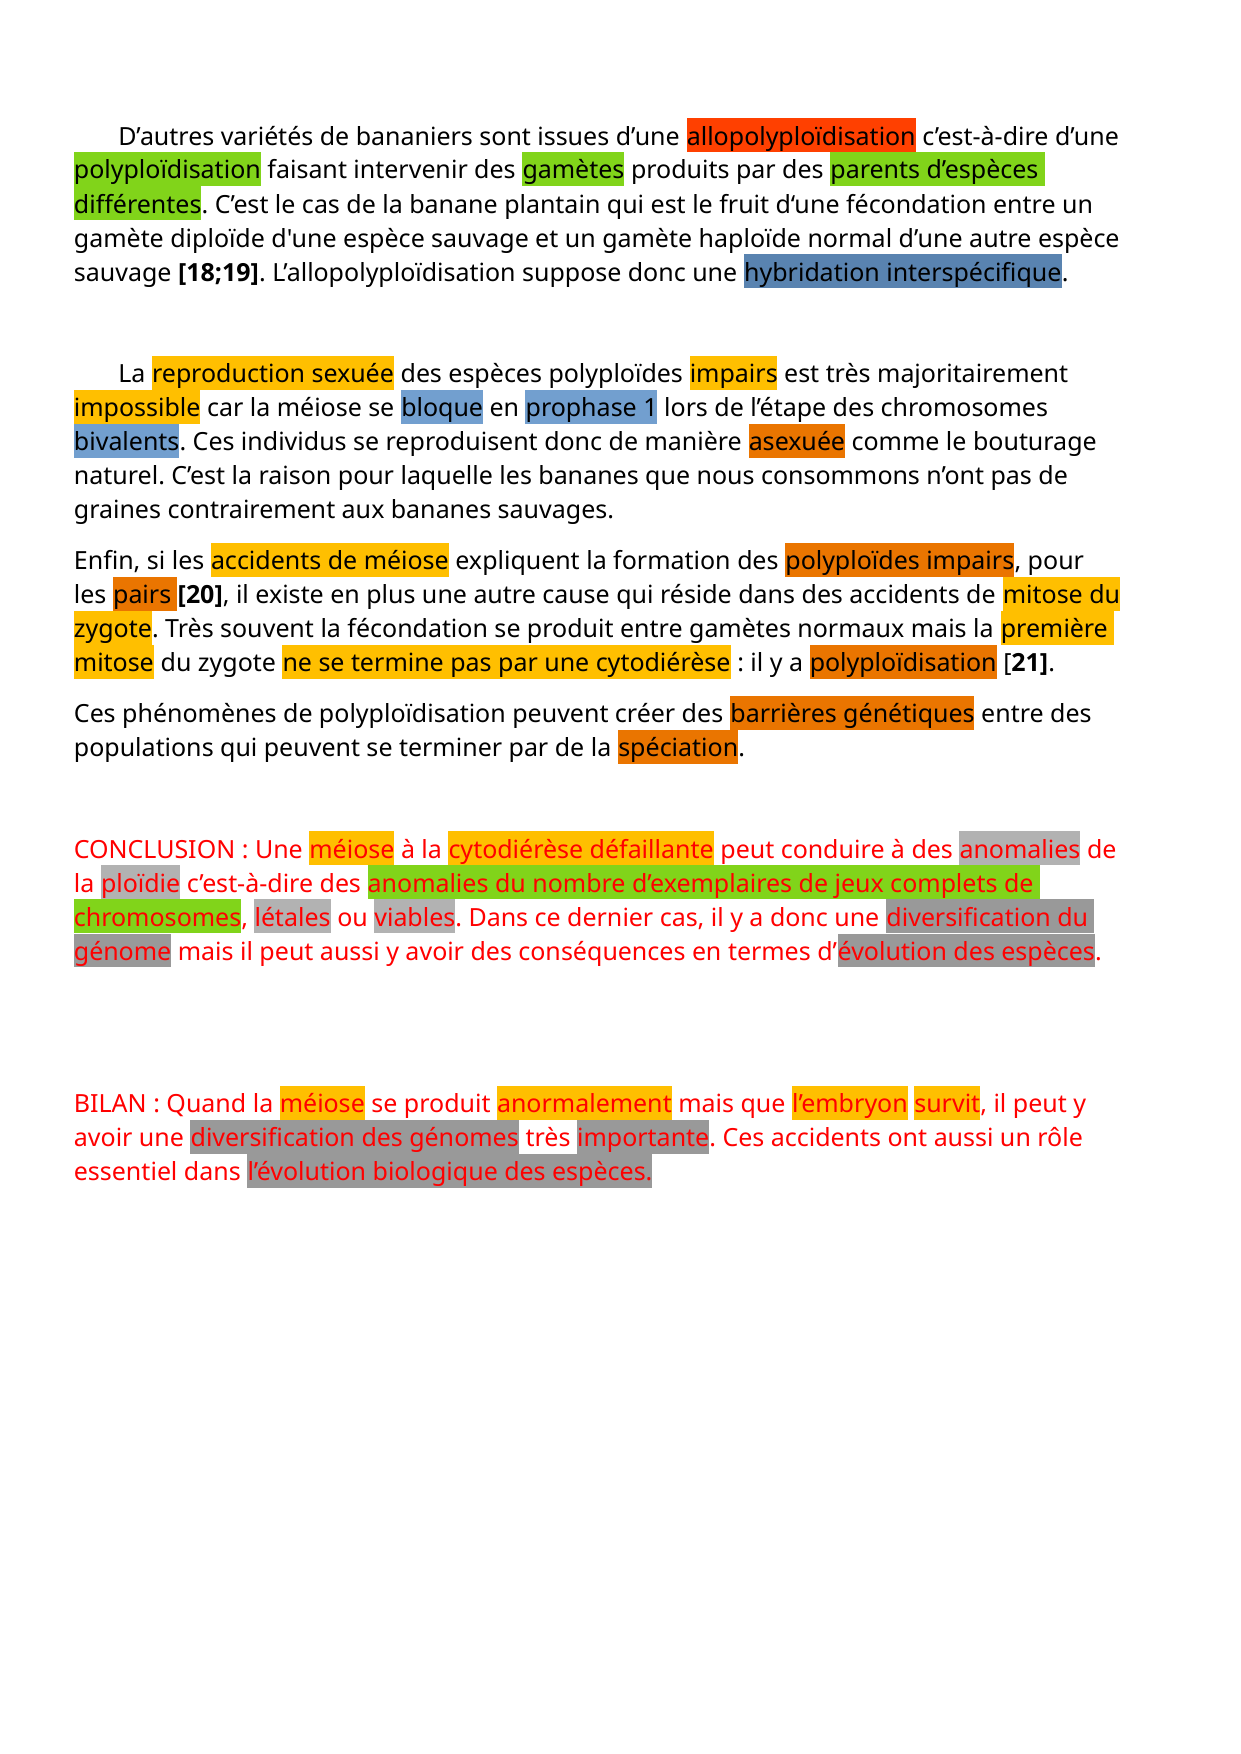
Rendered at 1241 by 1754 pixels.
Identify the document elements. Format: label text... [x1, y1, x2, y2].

list BILAN : Quand la méiose se produit anormalement mais que l’embryon survit, il peut y avoir une diversification des génomes très importante. Ces accidents ont aussi un rôle essentiel dans l’évolution biologique des espèces. [74, 1086, 1122, 1188]
list La reproduction sexuée des espèces polyploïdes impairs est très majoritairement impossible car la méiose se bloque en prophase 1 lors de l’étape des chromosomes bivalents. Ces individus se reproduisent donc de manière asexuée comme le bouturage naturel. C’est la raison pour laquelle les bananes que nous consommons n’ont pas de graines contrairement aux bananes sauvages. [74, 356, 1122, 526]
list D’autres variétés de bananiers sont issues d’une allopolyploïdisation c’est-à-dire d’une polyploïdisation faisant intervenir des gamètes produits par des parents d’espèces différentes. C’est le cas de la banane plantain qui est le fruit d‘une fécondation entre un gamète diploïde d'une espèce sauvage et un gamète haploïde normal d’une autre espèce sauvage [18;19]. L’allopolyploïdisation suppose donc une hybridation interspécifique. [74, 118, 1122, 288]
list CONCLUSION : Une méiose à la cytodiérèse défaillante peut conduire à des anomalies de la ploïdie c’est-à-dire des anomalies du nombre d’exemplaires de jeux complets de chromosomes, létales ou viables. Dans ce dernier cas, il y a donc une diversification du génome mais il peut aussi y avoir des conséquences en termes d’évolution des espèces. [74, 831, 1122, 967]
list Enfin, si les accidents de méiose expliquent la formation des polyploïdes impairs, pour les pairs [20], il existe en plus une autre cause qui réside dans des accidents de mitose du zygote. Très souvent la fécondation se produit entre gamètes normaux mais la première mitose du zygote ne se termine pas par une cytodiérèse : il y a polyploïdisation [21]. [74, 543, 1122, 679]
list Ces phénomènes de polyploïdisation peuvent créer des barrières génétiques entre des populations qui peuvent se terminer par de la spéciation. [74, 696, 1122, 764]
